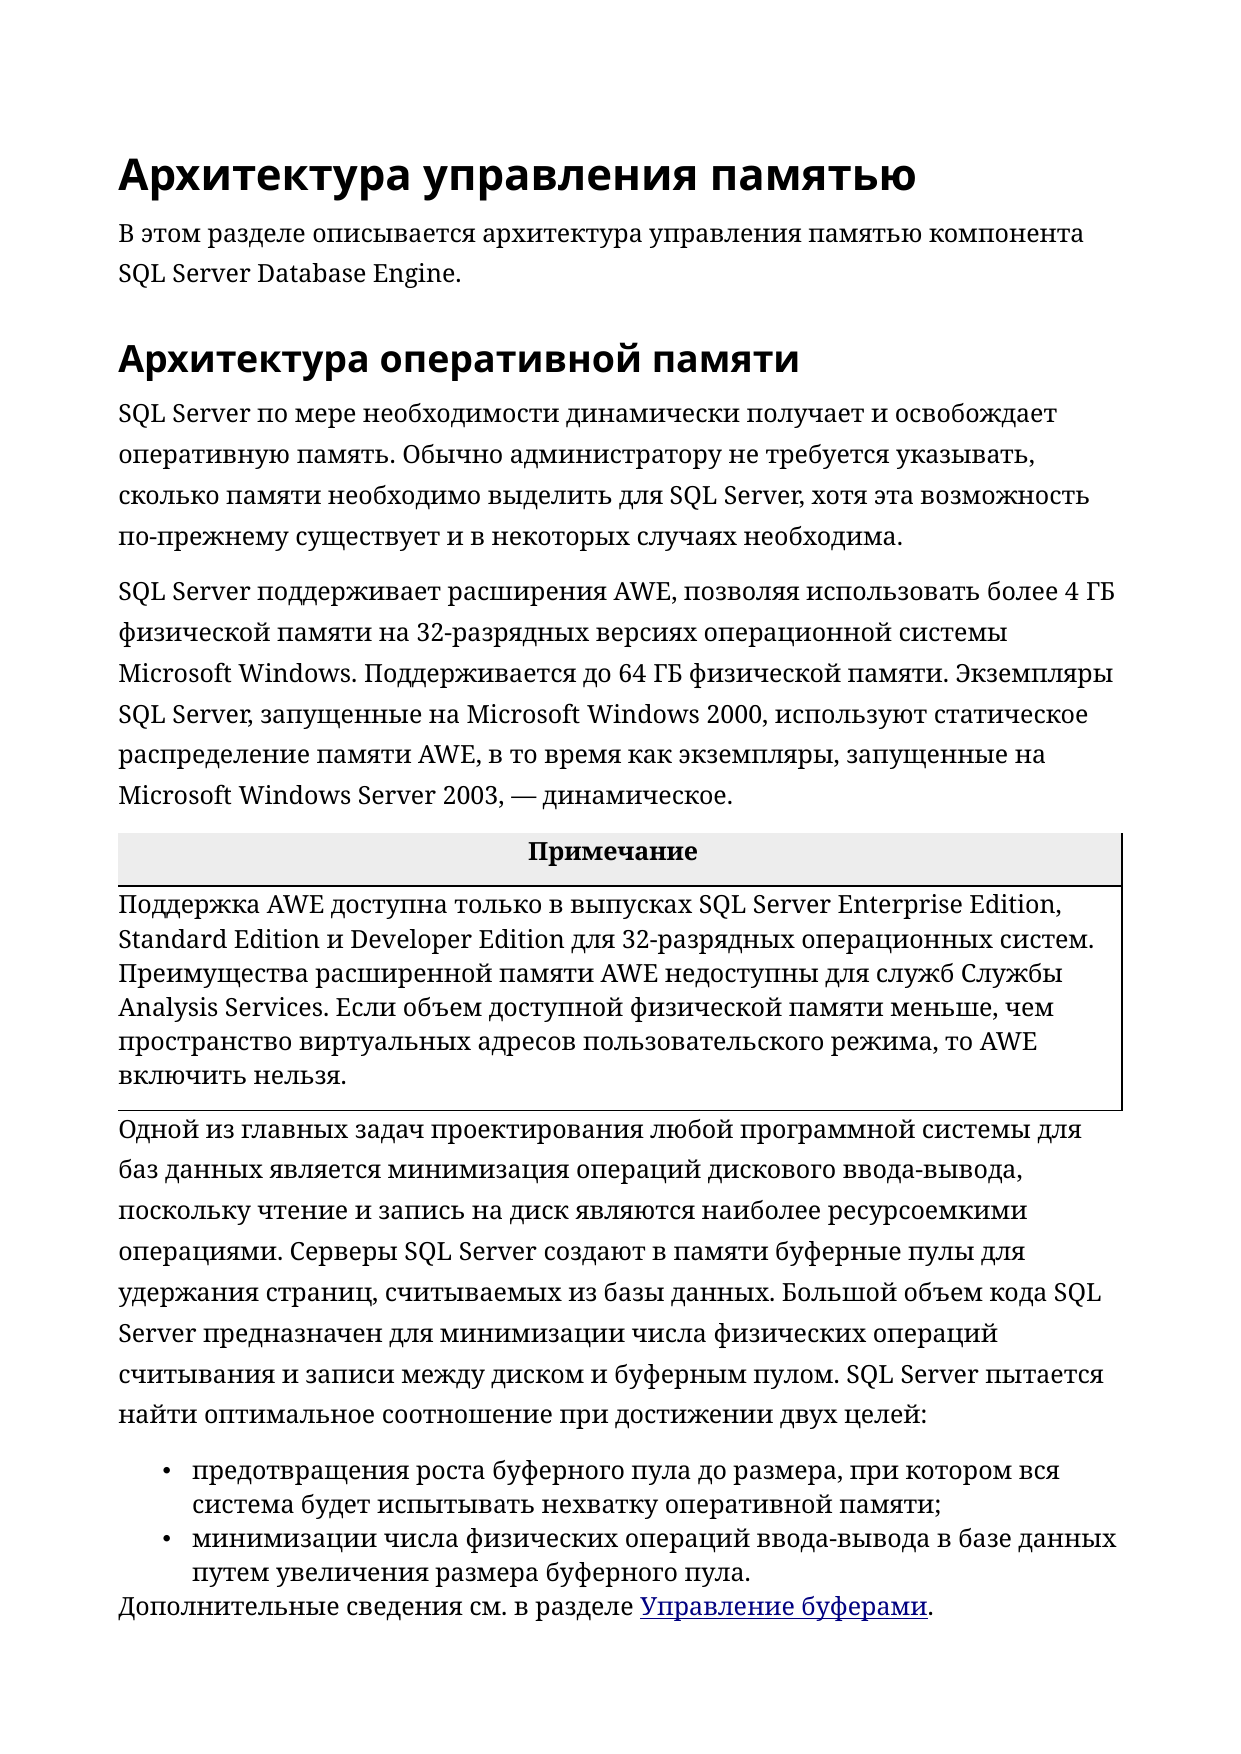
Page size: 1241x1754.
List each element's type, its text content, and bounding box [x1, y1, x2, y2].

list предотвращения роста буферного пула до размера, при котором вся система будет испытывать нехватку оперативной памяти; [162, 1453, 1122, 1521]
text SQL Server поддерживает расширения AWE, позволяя использовать более 4 ГБ физической памяти на 32-разрядных версиях операционной системы Microsoft Windows. Поддерживается до 64 ГБ физической памяти. Экземпляры SQL Server, запущенные на Microsoft Windows 2000, используют статическое распределение памяти AWE, в то время как экземпляры, запущенные на Microsoft Windows Server 2003, — динамическое. [118, 574, 1122, 812]
subtitle Архитектура оперативной памяти [118, 332, 1122, 383]
table_header Примечание [118, 833, 1121, 885]
text SQL Server по мере необходимости динамически получает и освобождает оперативную память. Обычно администратору не требуется указывать, сколько памяти необходимо выделить для SQL Server, хотя эта возможность по-прежнему существует и в некоторых случаях необходима. [118, 396, 1122, 552]
subtitle Архитектура управления памятью [118, 143, 1122, 203]
text Одной из главных задач проектирования любой программной системы для баз данных является минимизация операций дискового ввода-вывода, поскольку чтение и запись на диск являются наиболее ресурсоемкими операциями. Серверы SQL Server создают в памяти буферные пулы для удержания страниц, считываемых из базы данных. Большой объем кода SQL Server предназначен для минимизации числа физических операций считывания и записи между диском и буферным пулом. SQL Server пытается найти оптимальное соотношение при достижении двух целей: [118, 1111, 1122, 1431]
list минимизации числа физических операций ввода-вывода в базе данных путем увеличения размера буферного пула. [162, 1521, 1122, 1589]
text В этом разделе описывается архитектура управления памятью компонента SQL Server Database Engine. [118, 215, 1122, 290]
text Дополнительные сведения см. в разделе Управление буферами. [118, 1589, 1122, 1623]
table_cell Поддержка AWE доступна только в выпусках SQL Server Enterprise Edition, Standard Edition и Developer Edition для 32-разрядных операционных систем. Преимущества расширенной памяти AWE недоступны для служб Службы Analysis Services. Если объем доступной физической памяти меньше, чем пространство виртуальных адресов пользовательского режима, то AWE включить нельзя. [118, 887, 1121, 1109]
